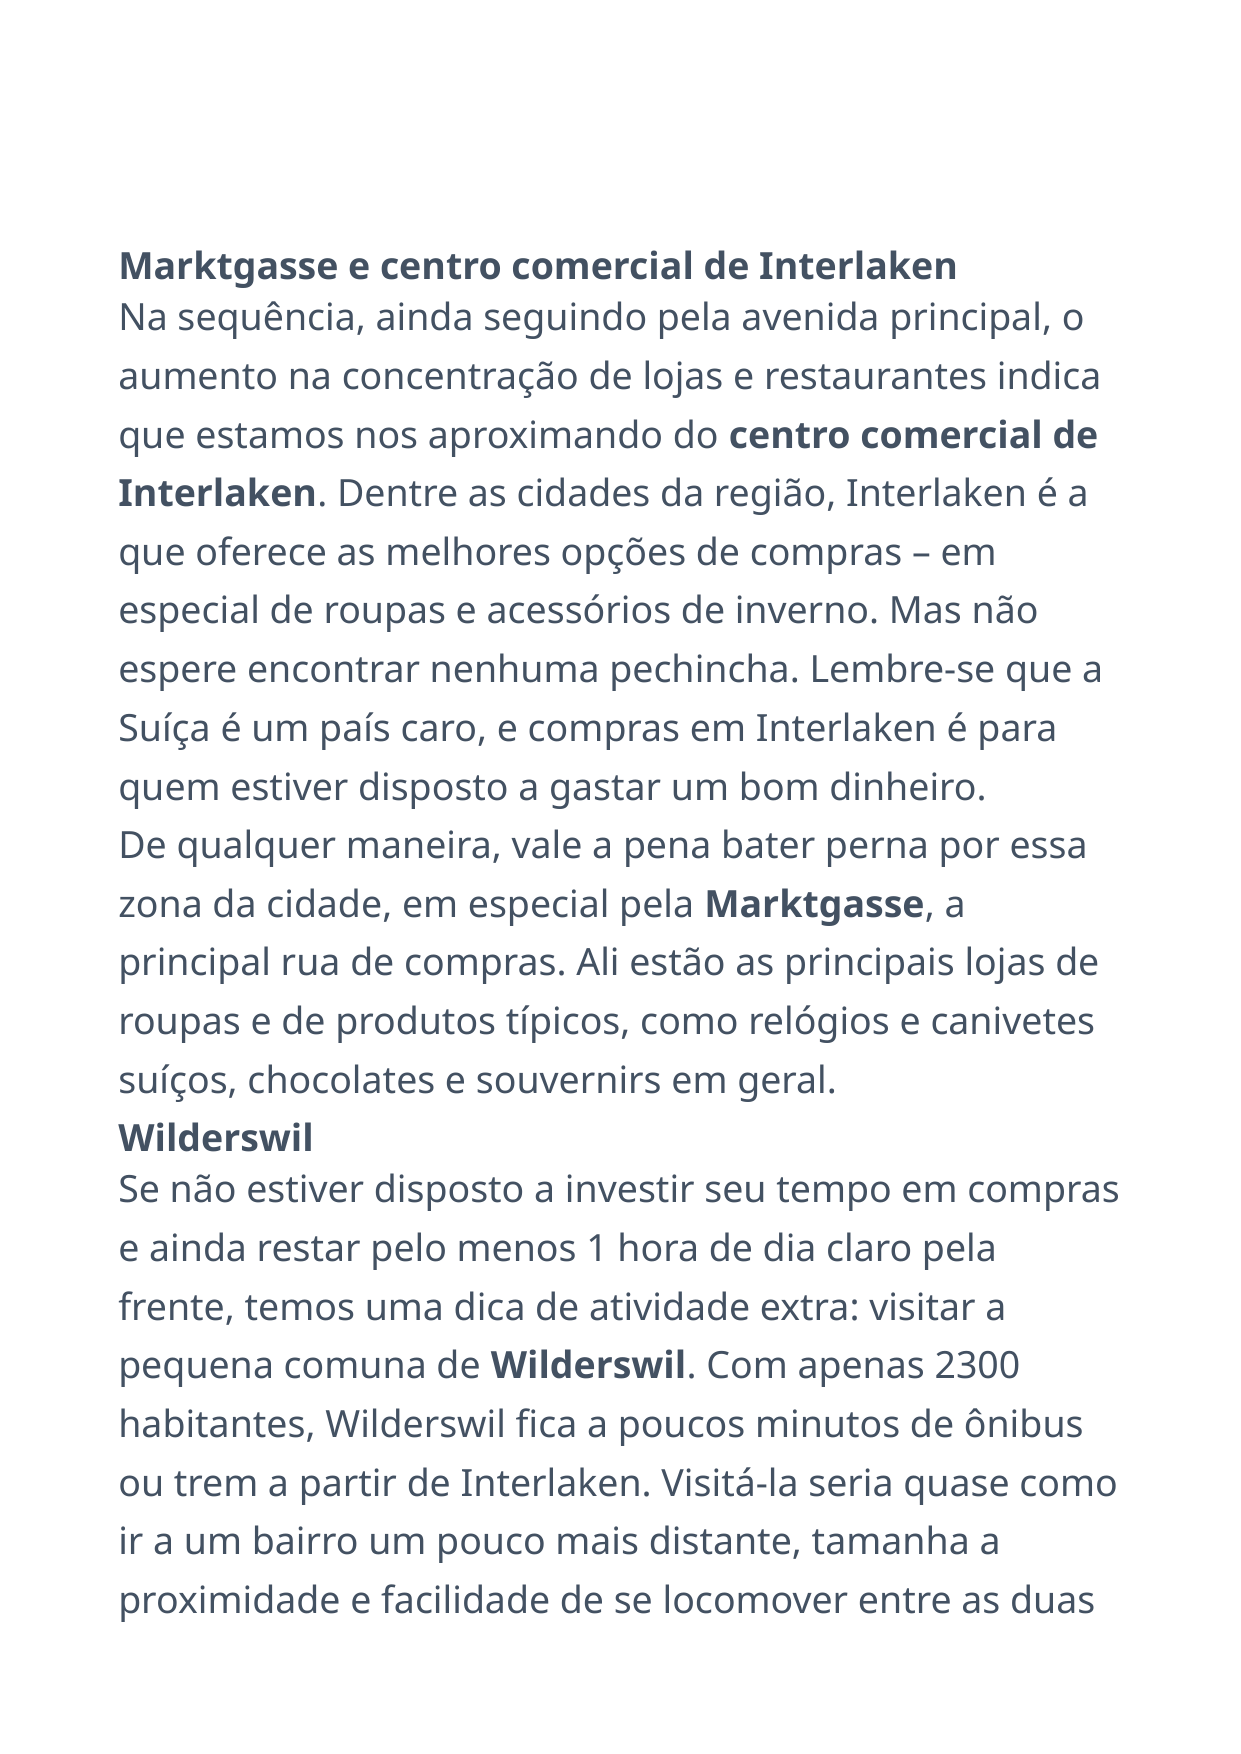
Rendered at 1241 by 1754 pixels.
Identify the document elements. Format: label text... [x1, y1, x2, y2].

text De qualquer maneira, vale a pena bater perna por essa zona da cidade, em especial pela Marktgasse, a principal rua de compras. Ali estão as principais lojas de roupas e de produtos típicos, como relógios e canivetes suíços, chocolates e souvernirs em geral. [118, 818, 1122, 1104]
subtitle Marktgasse e centro comercial de Interlaken [118, 239, 1122, 291]
text Na sequência, ainda seguindo pela avenida principal, o aumento na concentração de lojas e restaurantes indica que estamos nos aproximando do centro comercial de Interlaken. Dentre as cidades da região, Interlaken é a que oferece as melhores opções de compras – em especial de roupas e acessórios de inverno. Mas não espere encontrar nenhuma pechincha. Lembre-se que a Suíça é um país caro, e compras em Interlaken é para quem estiver disposto a gastar um bom dinheiro. [118, 291, 1122, 811]
subtitle Wilderswil [118, 1112, 1122, 1163]
text Se não estiver disposto a investir seu tempo em compras e ainda restar pelo menos 1 hora de dia claro pela frente, temos uma dica de atividade extra: visitar a pequena comuna de Wilderswil. Com apenas 2300 habitantes, Wilderswil fica a poucos minutos de ônibus ou trem a partir de Interlaken. Visitá-la seria quase como ir a um bairro um pouco mais distante, tamanha a proximidade e facilidade de se locomover entre as duas [118, 1163, 1122, 1624]
